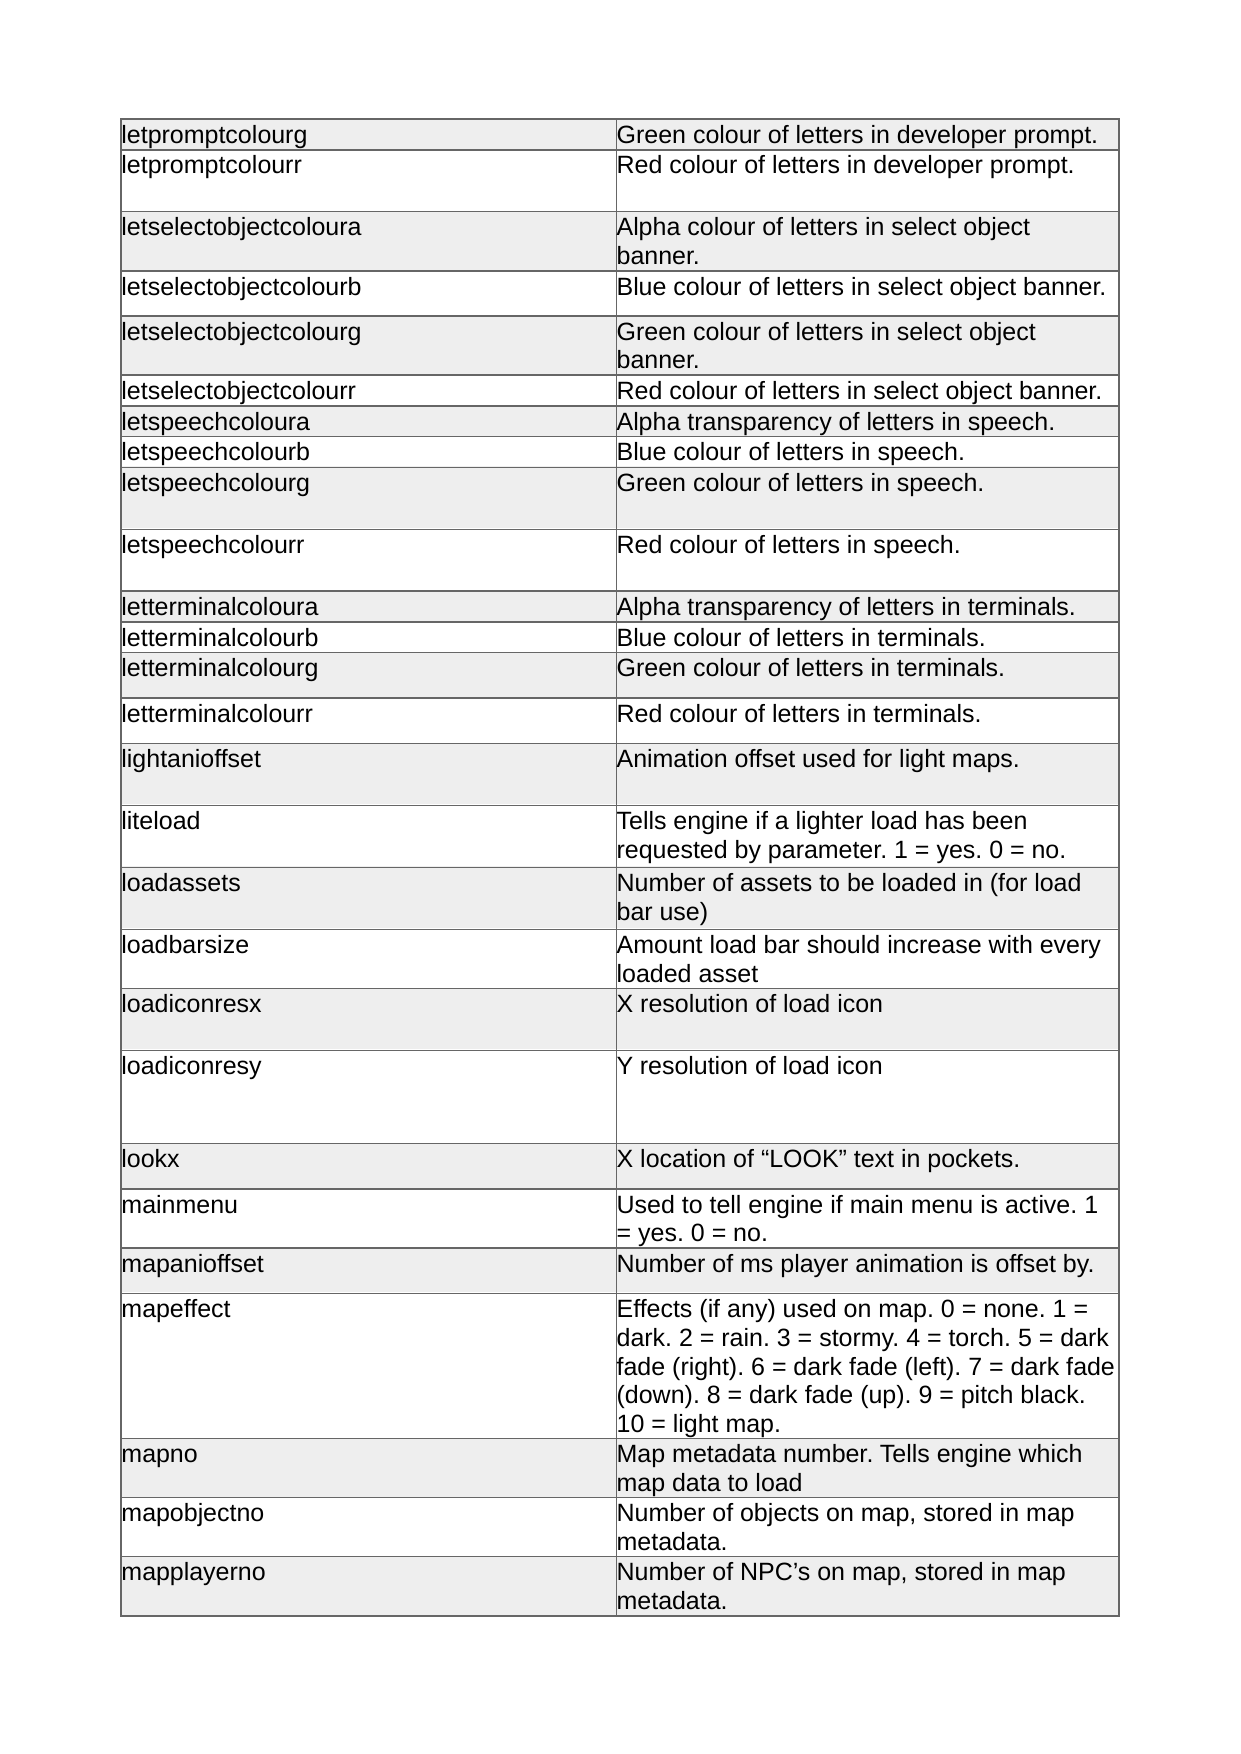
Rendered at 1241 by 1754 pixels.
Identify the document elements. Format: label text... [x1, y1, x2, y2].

table_cell Red colour of letters in speech. [617, 530, 1118, 590]
table_cell lightanioffset [122, 744, 616, 804]
table_cell Number of NPC’s on map, stored in map metadata. [617, 1557, 1118, 1615]
table_cell Map metadata number. Tells engine which map data to load [617, 1439, 1118, 1497]
table_cell letselectobjectcolourb [122, 272, 616, 315]
table_cell Used to tell engine if main menu is active. 1 = yes. 0 = no. [617, 1190, 1118, 1247]
table_cell letspeechcoloura [122, 407, 616, 436]
table_cell lookx [122, 1144, 616, 1188]
table_cell Green colour of letters in terminals. [617, 653, 1118, 697]
table_cell mapno [122, 1439, 616, 1497]
table_cell X location of “LOOK” text in pockets. [617, 1144, 1118, 1188]
table_cell X resolution of load icon [617, 989, 1118, 1049]
table_cell Alpha transparency of letters in terminals. [617, 592, 1118, 621]
table_cell Blue colour of letters in speech. [617, 437, 1118, 466]
table_cell letspeechcolourg [122, 468, 616, 528]
table_cell letterminalcolourr [122, 699, 616, 742]
table_cell Tells engine if a lighter load has been requested by parameter. 1 = yes. 0 = no. [617, 806, 1118, 866]
table_cell Number of ms player animation is offset by. [617, 1249, 1118, 1292]
table_cell Number of objects on map, stored in map metadata. [617, 1498, 1118, 1556]
table_cell letterminalcolourb [122, 623, 616, 652]
table_cell loadiconresx [122, 989, 616, 1049]
table_cell mapanioffset [122, 1249, 616, 1292]
table_cell letterminalcolourg [122, 653, 616, 697]
table_cell mainmenu [122, 1190, 616, 1247]
table_cell letspeechcolourb [122, 437, 616, 466]
table_cell loadiconresy [122, 1051, 616, 1143]
table_cell Effects (if any) used on map. 0 = none. 1 = dark. 2 = rain. 3 = stormy. 4 = torch. 5 = dark fade (right). 6 = dark fade (left). 7 = dark fade (down). 8 = dark fade (up). 9 = pitch black. 10 = light map. [617, 1294, 1118, 1438]
table_cell liteload [122, 806, 616, 866]
table_cell letselectobjectcolourr [122, 376, 616, 405]
table_cell mapobjectno [122, 1498, 616, 1556]
table_cell letselectobjectcoloura [122, 212, 616, 270]
table_cell mapplayerno [122, 1557, 616, 1615]
table_cell Number of assets to be loaded in (for load bar use) [617, 868, 1118, 928]
table_cell Animation offset used for light maps. [617, 744, 1118, 804]
table_cell letspeechcolourr [122, 530, 616, 590]
table_cell Blue colour of letters in select object banner. [617, 272, 1118, 315]
table_cell Alpha colour of letters in select object banner. [617, 212, 1118, 270]
table_cell Red colour of letters in terminals. [617, 699, 1118, 742]
table_cell Amount load bar should increase with every loaded asset [617, 930, 1118, 987]
table_cell Green colour of letters in speech. [617, 468, 1118, 528]
table_cell letpromptcolourg [122, 120, 616, 149]
table_cell letpromptcolourr [122, 151, 616, 211]
table_cell loadassets [122, 868, 616, 928]
table_cell loadbarsize [122, 930, 616, 987]
table_cell Y resolution of load icon [617, 1051, 1118, 1143]
table_cell Red colour of letters in developer prompt. [617, 151, 1118, 211]
table_cell Green colour of letters in select object banner. [617, 317, 1118, 374]
table_cell Green colour of letters in developer prompt. [617, 120, 1118, 149]
table_cell letterminalcoloura [122, 592, 616, 621]
table_cell Red colour of letters in select object banner. [617, 376, 1118, 405]
table_cell letselectobjectcolourg [122, 317, 616, 374]
table_cell Alpha transparency of letters in speech. [617, 407, 1118, 436]
table_cell mapeffect [122, 1294, 616, 1438]
table_cell Blue colour of letters in terminals. [617, 623, 1118, 652]
